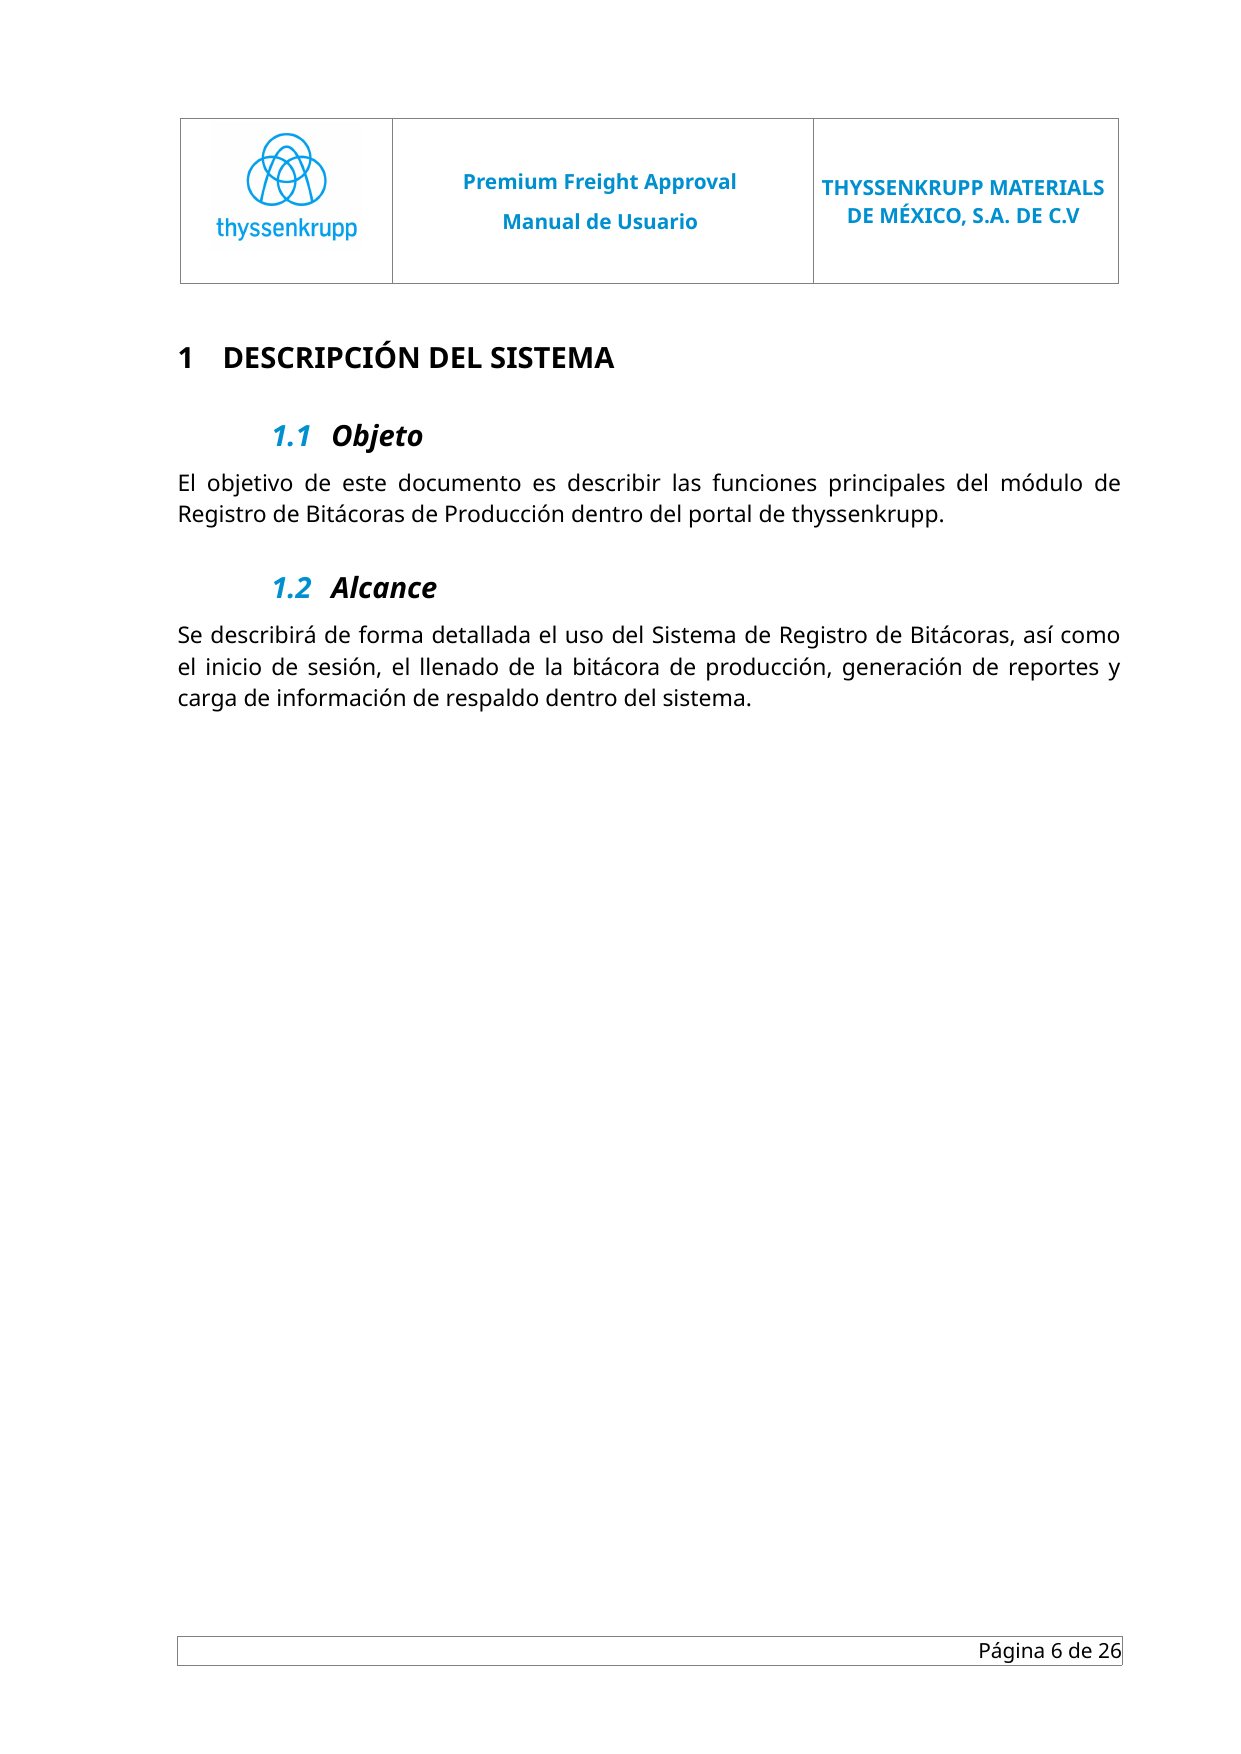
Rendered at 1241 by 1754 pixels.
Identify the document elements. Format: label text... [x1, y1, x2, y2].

subtitle DESCRIPCIÓN DEL SISTEMA [177, 338, 1122, 377]
subtitle Alcance [271, 567, 1122, 607]
text El objetivo de este documento es describir las funciones principales del módulo de Registro de Bitácoras de Producción dentro del portal de thyssenkrupp. [177, 467, 1122, 529]
subtitle Objeto [271, 415, 1122, 454]
text Se describirá de forma detallada el uso del Sistema de Registro de Bitácoras, así como el inicio de sesión, el llenado de la bitácora de producción, generación de reportes y carga de información de respaldo dentro del sistema. [177, 619, 1122, 713]
